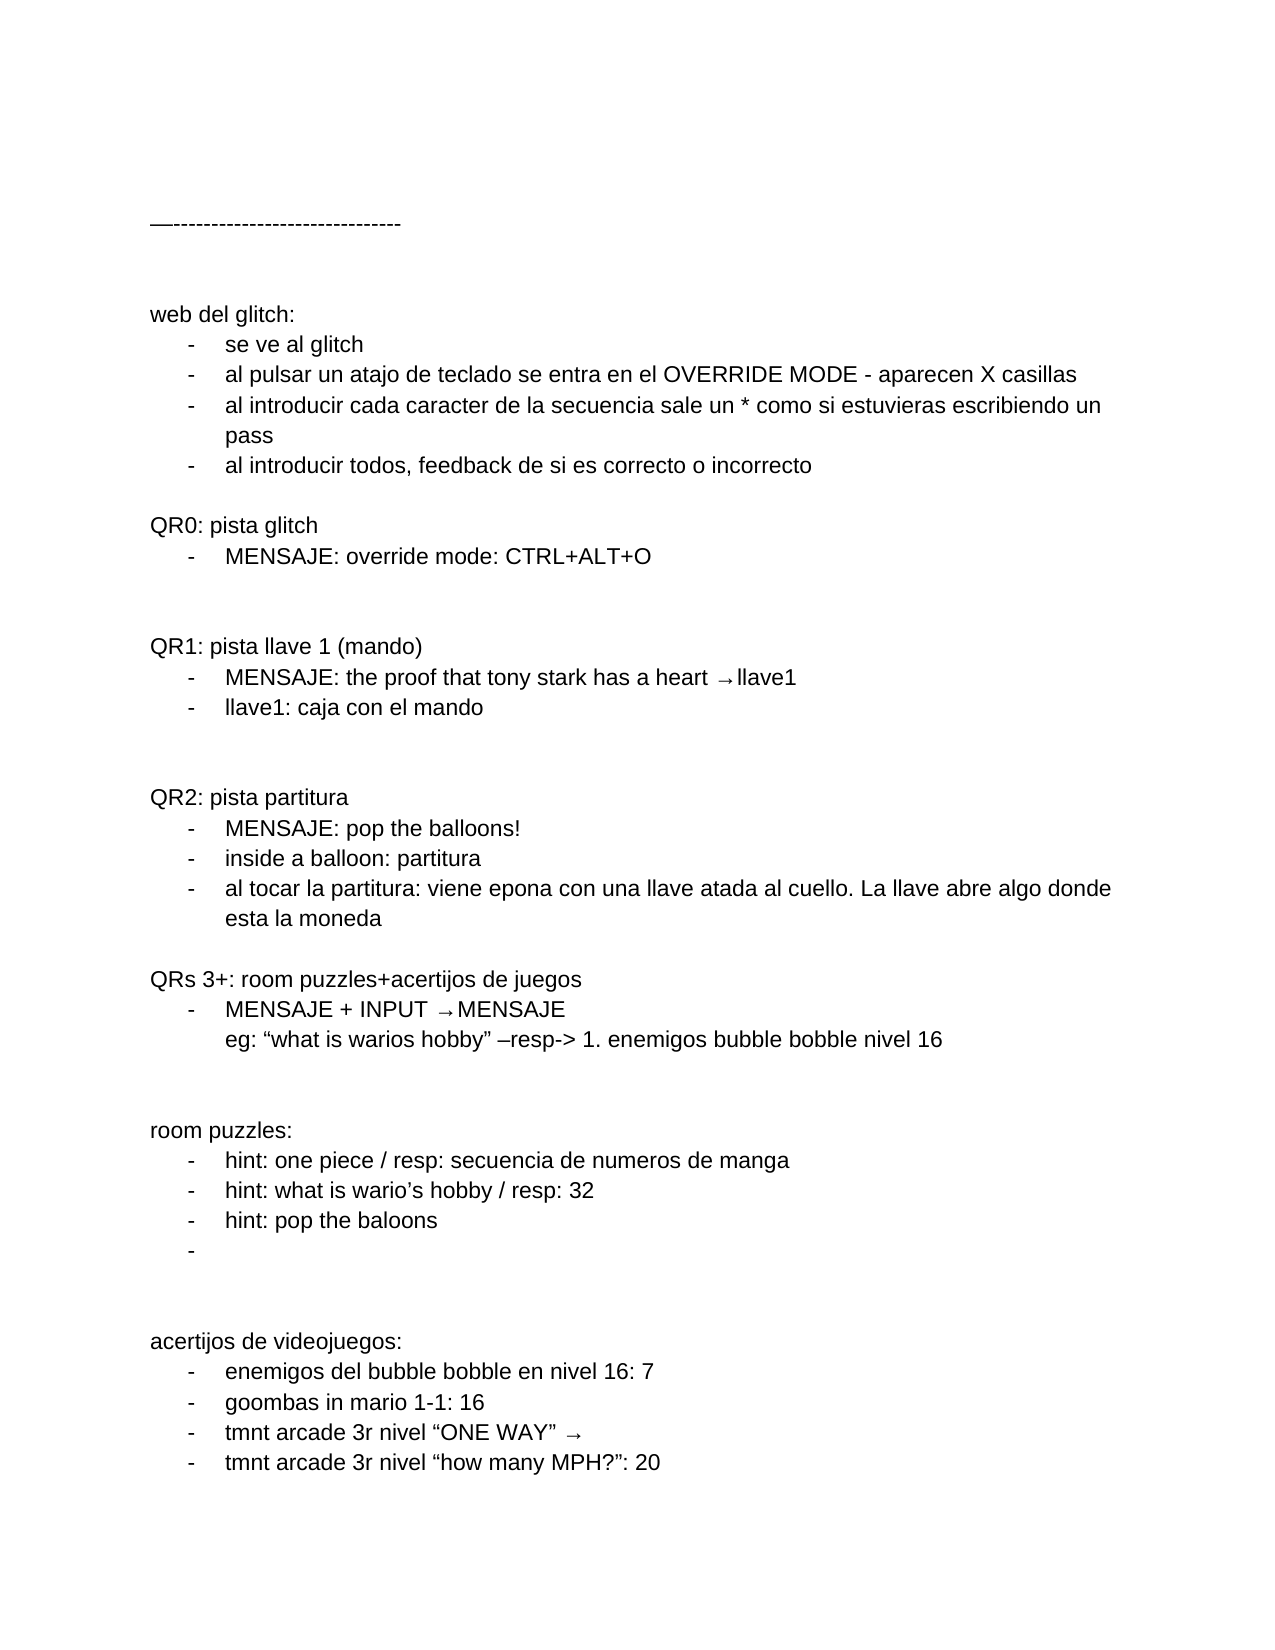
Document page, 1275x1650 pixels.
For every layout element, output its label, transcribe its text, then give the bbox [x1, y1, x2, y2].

list al introducir todos, feedback de si es correcto o incorrecto [187, 452, 1125, 478]
list tmnt arcade 3r nivel “how many MPH?”: 20 [187, 1449, 1125, 1475]
text eg: “what is warios hobby” –resp-> 1. enemigos bubble bobble nivel 16 [150, 1026, 1125, 1052]
list goombas in mario 1-1: 16 [187, 1388, 1125, 1415]
text web del glitch: [150, 301, 1125, 327]
list enemigos del bubble bobble en nivel 16: 7 [187, 1358, 1125, 1385]
list MENSAJE: the proof that tony stark has a heart →llave1 [187, 663, 1125, 690]
text QRs 3+: room puzzles+acertijos de juegos [150, 966, 1125, 992]
list hint: pop the baloons [187, 1207, 1125, 1234]
text room puzzles: [150, 1117, 1125, 1143]
list llave1: caja con el mando [187, 694, 1125, 720]
text acertijos de videojuegos: [150, 1328, 1125, 1354]
list MENSAJE: override mode: CTRL+ALT+O [187, 543, 1125, 569]
text QR2: pista partitura [150, 784, 1125, 811]
list al tocar la partitura: viene epona con una llave atada al cuello. La llave abre algo donde esta la moneda [187, 875, 1125, 932]
list hint: what is wario’s hobby / resp: 32 [187, 1177, 1125, 1203]
text —------------------------------ [150, 210, 1125, 237]
list hint: one piece / resp: secuencia de numeros de manga [187, 1147, 1125, 1173]
list al pulsar un atajo de teclado se entra en el OVERRIDE MODE - aparecen X casillas [187, 361, 1125, 388]
list tmnt arcade 3r nivel “ONE WAY” → [187, 1419, 1125, 1445]
list al introducir cada caracter de la secuencia sale un * como si estuvieras escribiendo un pass [187, 392, 1125, 448]
list MENSAJE + INPUT →MENSAJE [187, 996, 1125, 1022]
list MENSAJE: pop the balloons! [187, 814, 1125, 841]
text QR0: pista glitch [150, 512, 1125, 539]
list se ve al glitch [187, 331, 1125, 358]
list inside a balloon: partitura [187, 845, 1125, 871]
text QR1: pista llave 1 (mando) [150, 633, 1125, 660]
